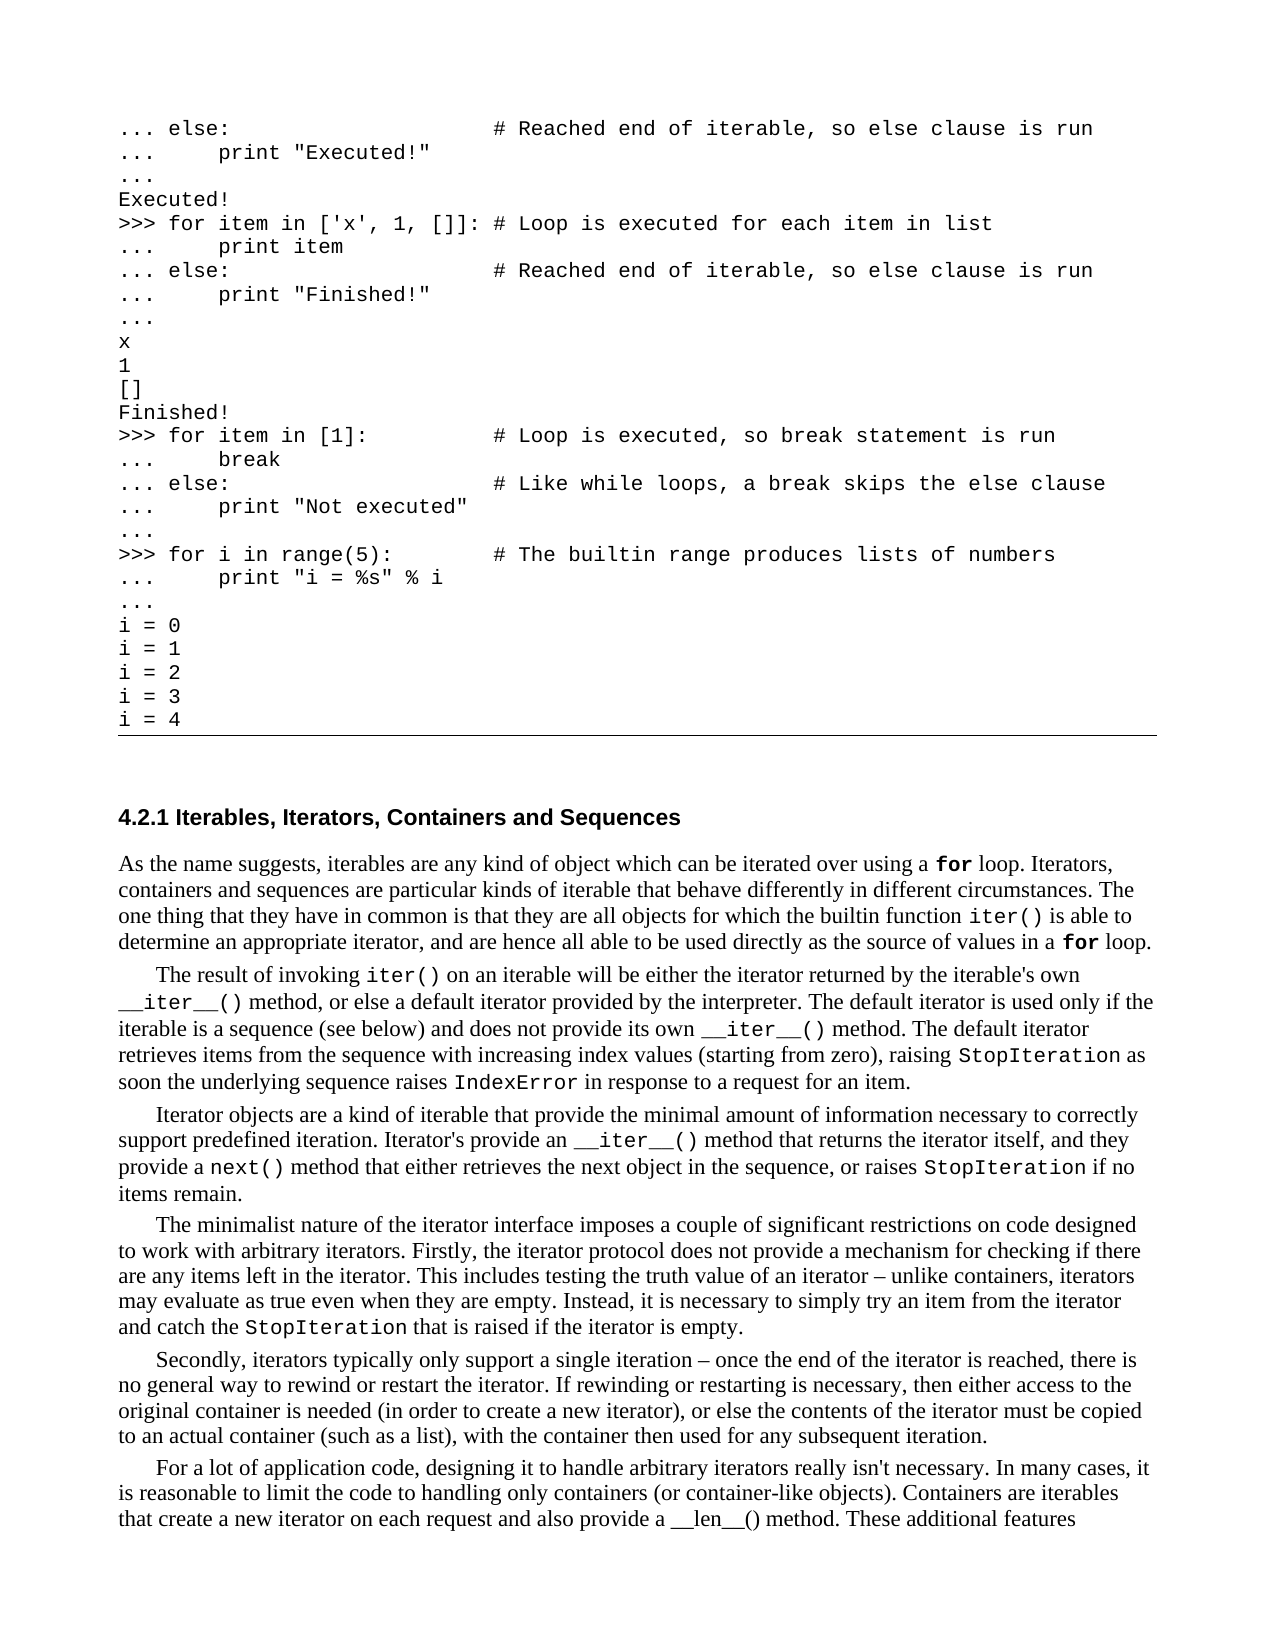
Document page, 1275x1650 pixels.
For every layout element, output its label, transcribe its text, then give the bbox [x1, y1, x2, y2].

text ... break [118, 449, 1157, 473]
text i = 0 [118, 615, 1157, 638]
text [] [118, 378, 1157, 402]
text >>> for item in [1]: # Loop is executed, so break statement is run [118, 426, 1157, 449]
text ... else: # Reached end of iterable, so else clause is run [118, 260, 1157, 284]
text i = 3 [118, 686, 1157, 709]
text ... [118, 307, 1157, 331]
text ... else: # Reached end of iterable, so else clause is run [118, 118, 1157, 142]
text Secondly, iterators typically only support a single iteration – once the end of the iterator is reached, there is no general way to rewind or restart the iterator. If rewinding or restarting is necessary, then either access to the original container is needed (in order to create a new iterator), or else the contents of the iterator must be copied to an actual container (such as a list), with the container then used for any subsequent iteration. [118, 1347, 1157, 1448]
text ... print item [118, 236, 1157, 260]
text Executed! [118, 189, 1157, 213]
text x [118, 331, 1157, 354]
subtitle 4.2.1 Iterables, Iterators, Containers and Sequences [118, 798, 1157, 830]
text >>> for item in ['x', 1, []]: # Loop is executed for each item in list [118, 213, 1157, 236]
text i = 1 [118, 638, 1157, 662]
text >>> for i in range(5): # The builtin range produces lists of numbers [118, 544, 1157, 567]
text 1 [118, 354, 1157, 378]
text Finished! [118, 402, 1157, 426]
text For a lot of application code, designing it to handle arbitrary iterators really isn't necessary. In many cases, it is reasonable to limit the code to handling only containers (or container-like objects). Containers are iterables that create a new iterator on each request and also provide a __len__() method. These additional features [118, 1455, 1157, 1531]
text The minimalist nature of the iterator interface imposes a couple of significant restrictions on code designed to work with arbitrary iterators. Firstly, the iterator protocol does not provide a mechanism for checking if there are any items left in the iterator. This includes testing the truth value of an iterator – unlike containers, iterators may evaluate as true even when they are empty. Instead, it is necessary to simply try an item from the iterator and catch the StopIteration that is raised if the iterator is empty. [118, 1212, 1157, 1341]
text ... [118, 520, 1157, 544]
text ... else: # Like while loops, a break skips the else clause [118, 473, 1157, 496]
text As the name suggests, iterables are any kind of object which can be iterated over using a for loop. Iterators, containers and sequences are particular kinds of iterable that behave differently in different circumstances. The one thing that they have in common is that they are all objects for which the builtin function iter() is able to determine an appropriate iterator, and are hence all able to be used directly as the source of values in a for loop. [118, 851, 1157, 956]
text The result of invoking iter() on an iterable will be either the iterator returned by the iterable's own __iter__() method, or else a default iterator provided by the interpreter. The default iterator is used only if the iterable is a sequence (see below) and does not provide its own __iter__() method. The default iterator retrieves items from the sequence with increasing index values (starting from zero), raising StopIteration as soon the underlying sequence raises IndexError in response to a request for an item. [118, 962, 1157, 1096]
text ... [118, 591, 1157, 615]
text ... print "Executed!" [118, 142, 1157, 165]
text ... print "Not executed" [118, 496, 1157, 520]
text i = 4 [118, 709, 1157, 735]
text ... print "Finished!" [118, 284, 1157, 307]
text ... print "i = %s" % i [118, 567, 1157, 591]
text Iterator objects are a kind of iterable that provide the minimal amount of information necessary to correctly support predefined iteration. Iterator's provide an __iter__() method that returns the iterator itself, and they provide a next() method that either retrieves the next object in the sequence, or raises StopIteration if no items remain. [118, 1102, 1157, 1206]
text i = 2 [118, 662, 1157, 686]
text ... [118, 165, 1157, 189]
